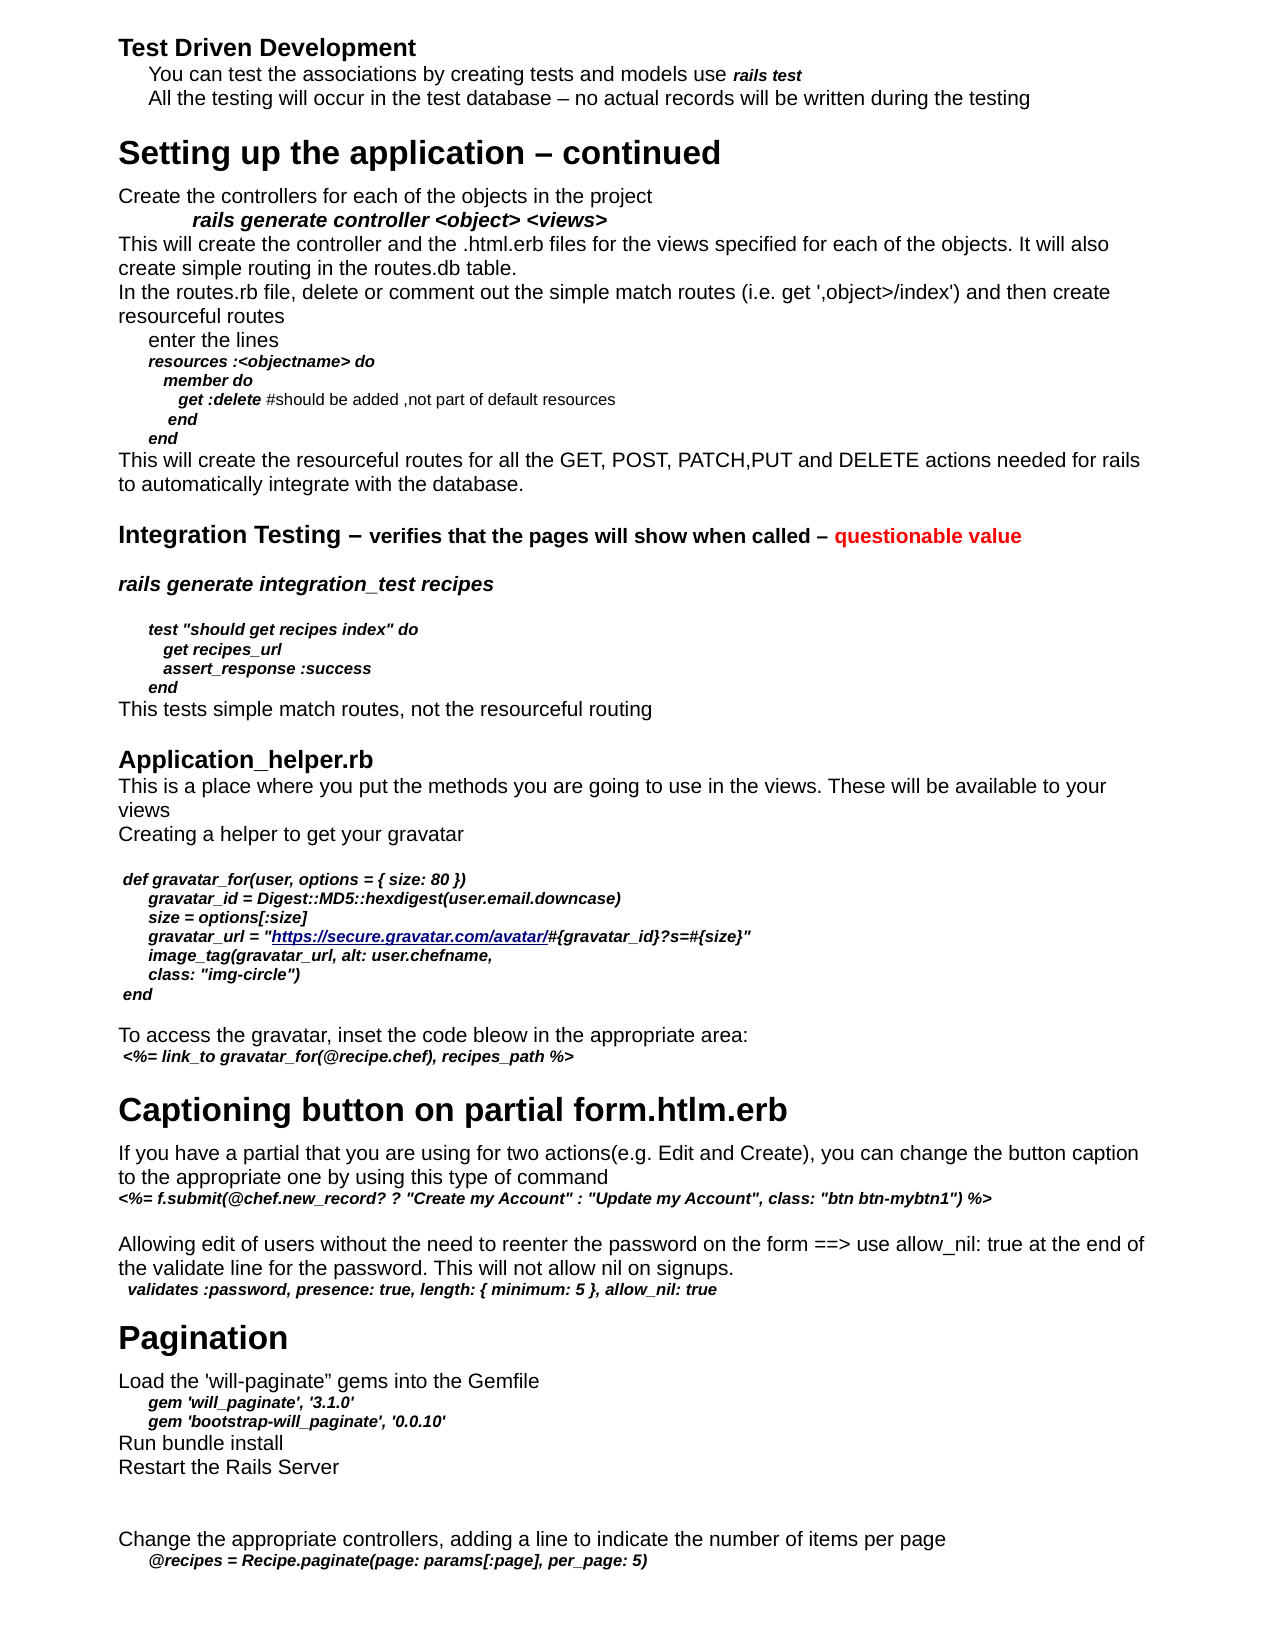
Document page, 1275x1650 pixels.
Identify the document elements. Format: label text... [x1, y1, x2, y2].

text gravatar_id = Digest::MD5::hexdigest(user.email.downcase) size = options[:size] gravatar_url = "https://secure.gravatar.com/avatar/#{gravatar_id}?s=#{size}" [118, 888, 1157, 946]
text end [118, 428, 1157, 448]
text Creating a helper to get your gravatar [118, 821, 1157, 845]
text To access the gravatar, inset the code bleow in the appropriate area: [118, 1023, 1157, 1047]
text This will create the controller and the .html.erb files for the views specified for each of the objects. It will also create simple routing in the routes.db table. [118, 232, 1157, 280]
text validates :password, presence: true, length: { minimum: 5 }, allow_nil: true [118, 1280, 1157, 1299]
text All the testing will occur in the test database – no actual records will be written during the testing [118, 85, 1157, 109]
text rails generate integration_test recipes [118, 572, 1157, 596]
text rails generate controller <object> <views> [118, 208, 1157, 232]
text image_tag(gravatar_url, alt: user.chefname, class: "img-circle") end [118, 946, 1157, 1003]
text <%= link_to gravatar_for(@recipe.chef), recipes_path %> [118, 1047, 1157, 1066]
text enter the lines [118, 328, 1157, 352]
subtitle Integration Testing – verifies that the pages will show when called – questionable value [118, 519, 1157, 548]
text <%= f.submit(@chef.new_record? ? "Create my Account" : "Update my Account", class: "btn btn-mybtn1") %> [118, 1189, 1157, 1208]
subtitle Test Driven Development [118, 33, 1157, 61]
text You can test the associations by creating tests and models use rails test [118, 61, 1157, 85]
text If you have a partial that you are using for two actions(e.g. Edit and Create), you can change the button caption to the appropriate one by using this type of command [118, 1141, 1157, 1189]
text gem 'bootstrap-will_paginate', '0.0.10' [118, 1412, 1157, 1431]
text This will create the resourceful routes for all the GET, POST, PATCH,PUT and DELETE actions needed for rails to automatically integrate with the database. [118, 448, 1157, 496]
text Load the 'will-paginate” gems into the Gemfile [118, 1369, 1157, 1393]
text test "should get recipes index" do get recipes_url assert_response :success end [118, 620, 1157, 697]
subtitle Setting up the application – continued [118, 133, 1157, 172]
text Allowing edit of users without the need to reenter the password on the form ==> use allow_nil: true at the end of the validate line for the password. This will not allow nil on signups. [118, 1232, 1157, 1280]
text def gravatar_for(user, options = { size: 80 }) [118, 869, 1157, 888]
text In the routes.rb file, delete or comment out the simple match routes (i.e. get ',object>/index') and then create resourceful routes [118, 280, 1157, 328]
text Restart the Rails Server [118, 1455, 1157, 1479]
text resources :<objectname> do [118, 352, 1157, 371]
text member do [118, 371, 1157, 390]
text get :delete #should be added ,not part of default resources [118, 390, 1157, 409]
text Change the appropriate controllers, adding a line to indicate the number of items per page [118, 1527, 1157, 1551]
subtitle Captioning button on partial form.htlm.erb [118, 1090, 1157, 1128]
text This is a place where you put the methods you are going to use in the views. These will be available to your views [118, 773, 1157, 821]
text gem 'will_paginate', '3.1.0' [118, 1393, 1157, 1412]
text Run bundle install [118, 1431, 1157, 1455]
text @recipes = Recipe.paginate(page: params[:page], per_page: 5) [118, 1551, 1157, 1570]
subtitle Pagination [118, 1318, 1157, 1356]
text Create the controllers for each of the objects in the project [118, 184, 1157, 208]
text end [118, 409, 1157, 428]
text This tests simple match routes, not the resourceful routing [118, 697, 1157, 721]
subtitle Application_helper.rb [118, 745, 1157, 773]
